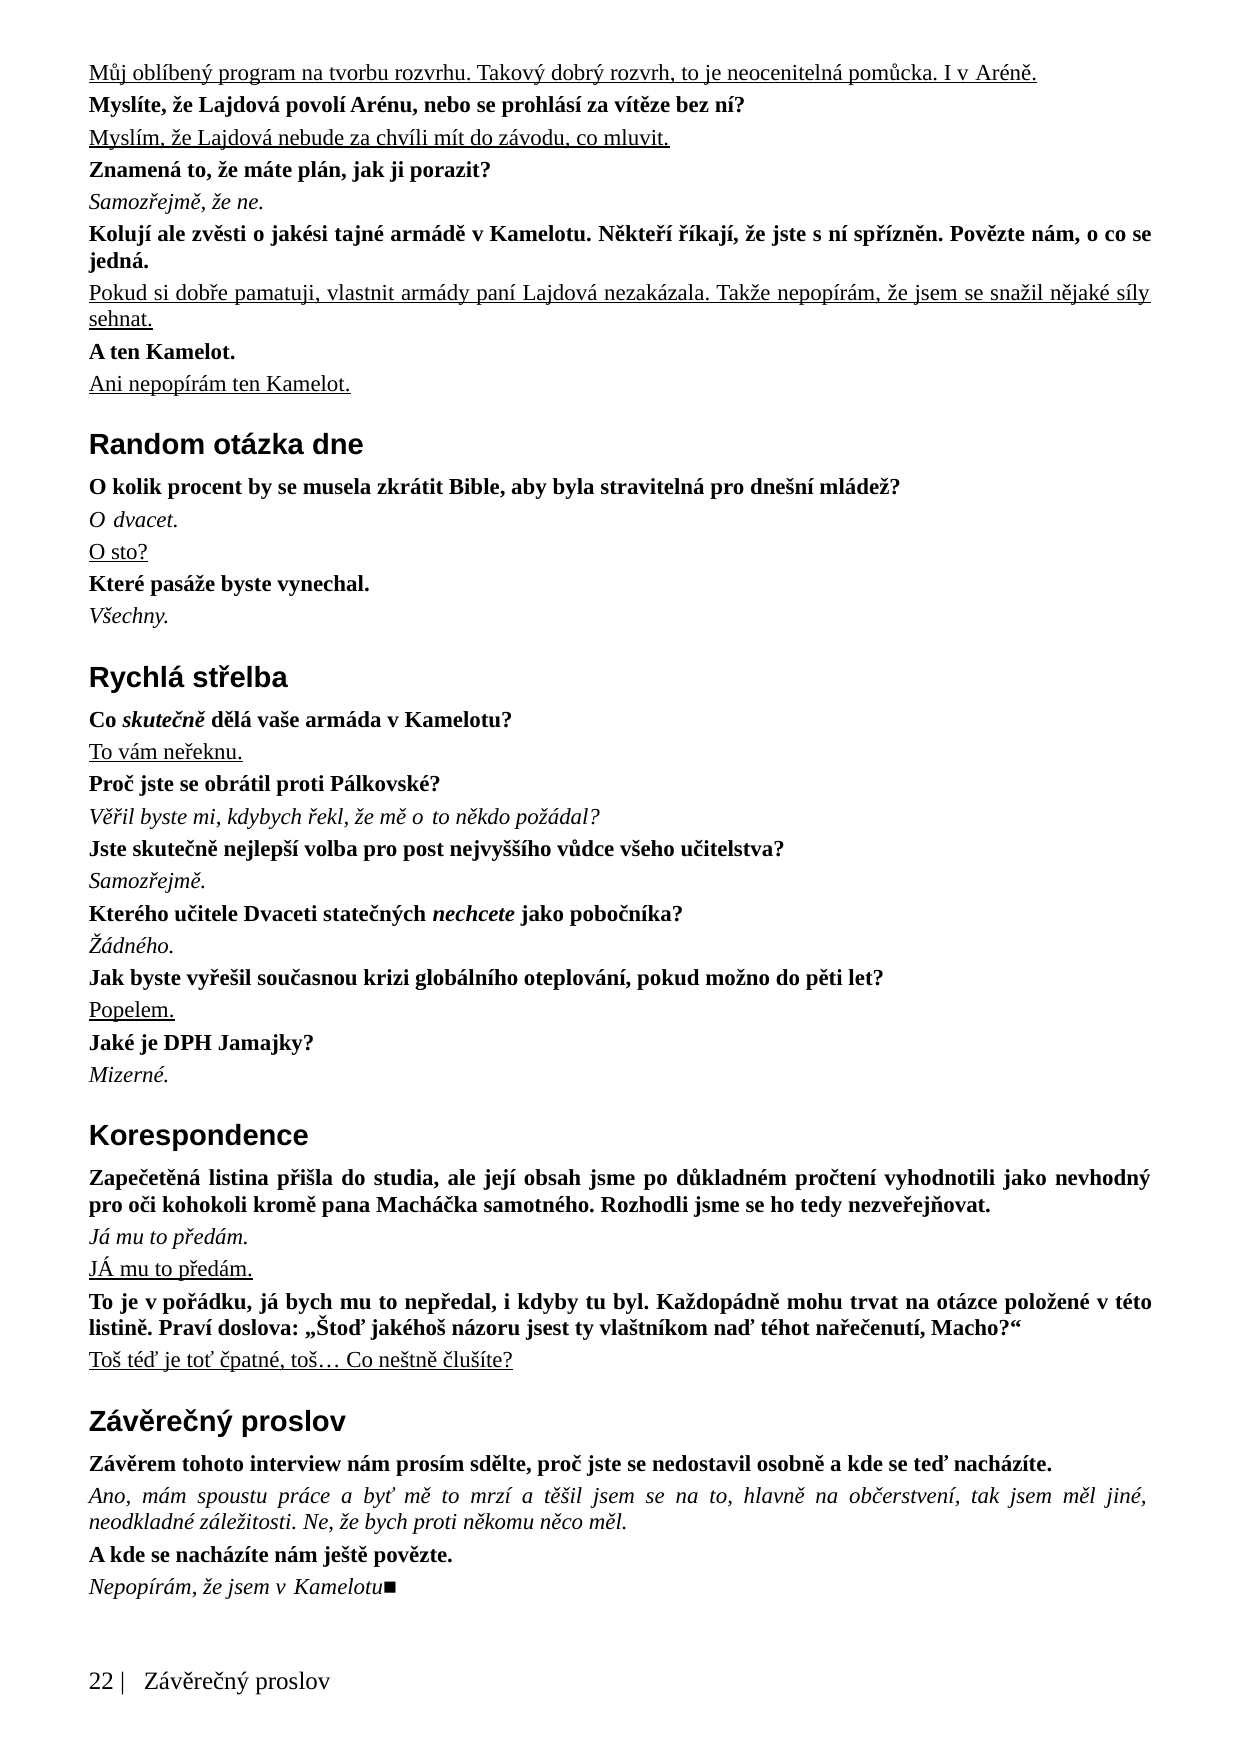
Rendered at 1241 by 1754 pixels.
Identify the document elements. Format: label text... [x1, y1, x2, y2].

text Samozřejmě, že ne. [88, 188, 1152, 214]
text Mizerné. [88, 1061, 1152, 1087]
text Zapečetěná listina přišla do studia, ale její obsah jsme po důkladném pročtení vyhodnotili jako nevhodný pro oči kohokoli kromě pana Macháčka samotného. Rozhodli jsme se ho tedy nezveřejňovat. [88, 1164, 1152, 1217]
text Znamená to, že máte plán, jak ji porazit? [88, 156, 1152, 182]
text JÁ mu to předám. [88, 1255, 1152, 1282]
text To vám neřeknu. [88, 738, 1152, 764]
text Jste skutečně nejlepší volba pro post nejvyššího vůdce všeho učitelstva? [88, 835, 1152, 861]
text Já mu to předám. [88, 1223, 1152, 1249]
text O sto? [88, 538, 1152, 564]
text Popelem. [88, 997, 1152, 1023]
text Myslíte, že Lajdová povolí Arénu, nebo se prohlásí za vítěze bez ní? [88, 91, 1152, 118]
text To je v pořádku, já bych mu to nepředal, i kdyby tu byl. Každopádně mohu trvat na otázce položené v této listině. Praví doslova: „Štoď jakéhoš názoru jsest ty vlaštníkom naď téhot nařečenutí, Macho?“ [88, 1288, 1152, 1340]
text A kde se nacházíte nám ještě povězte. [88, 1541, 1152, 1567]
subtitle Korespondence [88, 1118, 1152, 1152]
text Kterého učitele Dvaceti statečných nechcete jako pobočníka? [88, 900, 1152, 926]
text Můj oblíbený program na tvorbu rozvrhu. Takový dobrý rozvrh, to je neocenitelná pomůcka. I v Aréně. [88, 59, 1152, 85]
text Věřil byste mi, kdybych řekl, že mě o to někdo požádal? [88, 803, 1152, 829]
text Ano, mám spoustu práce a byť mě to mrzí a těšil jsem se na to, hlavně na občerstvení, tak jsem měl jiné, neodkladné záležitosti. Ne, že bych proti někomu něco měl. [88, 1482, 1152, 1535]
text Myslím, že Lajdová nebude za chvíli mít do závodu, co mluvit. [88, 124, 1152, 150]
text A ten Kamelot. [88, 338, 1152, 364]
text Pokud si dobře pamatuji, vlastnit armády paní Lajdová nezakázala. Takže nepopírám, že jsem se snažil nějaké síly sehnat. [88, 279, 1152, 332]
text Nepopírám, že jsem v Kamelotu■ [88, 1573, 1152, 1599]
text Kolují ale zvěsti o jakési tajné armádě v Kamelotu. Někteří říkají, že jste s ní spřízněn. Povězte nám, o co se jedná. [88, 221, 1152, 273]
subtitle Random otázka dne [88, 427, 1152, 461]
text Co skutečně dělá vaše armáda v Kamelotu? [88, 706, 1152, 732]
subtitle Rychlá střelba [88, 660, 1152, 693]
text Všechny. [88, 603, 1152, 629]
text Žádného. [88, 932, 1152, 958]
text Proč jste se obrátil proti Pálkovské? [88, 771, 1152, 797]
text Jak byste vyřešil současnou krizi globálního oteplování, pokud možno do pěti let? [88, 964, 1152, 991]
text Samozřejmě. [88, 867, 1152, 894]
text Závěrem tohoto interview nám prosím sdělte, proč jste se nedostavil osobně a kde se teď nacházíte. [88, 1450, 1152, 1476]
text O dvacet. [88, 506, 1152, 532]
text O kolik procent by se musela zkrátit Bible, aby byla stravitelná pro dnešní mládež? [88, 473, 1152, 500]
text Jaké je DPH Jamajky? [88, 1029, 1152, 1055]
text Toš téď je toť čpatné, toš… Co neštně člušíte? [88, 1346, 1152, 1373]
subtitle Závěrečný proslov [88, 1404, 1152, 1437]
text Ani nepopírám ten Kamelot. [88, 370, 1152, 396]
text Které pasáže byste vynechal. [88, 570, 1152, 597]
